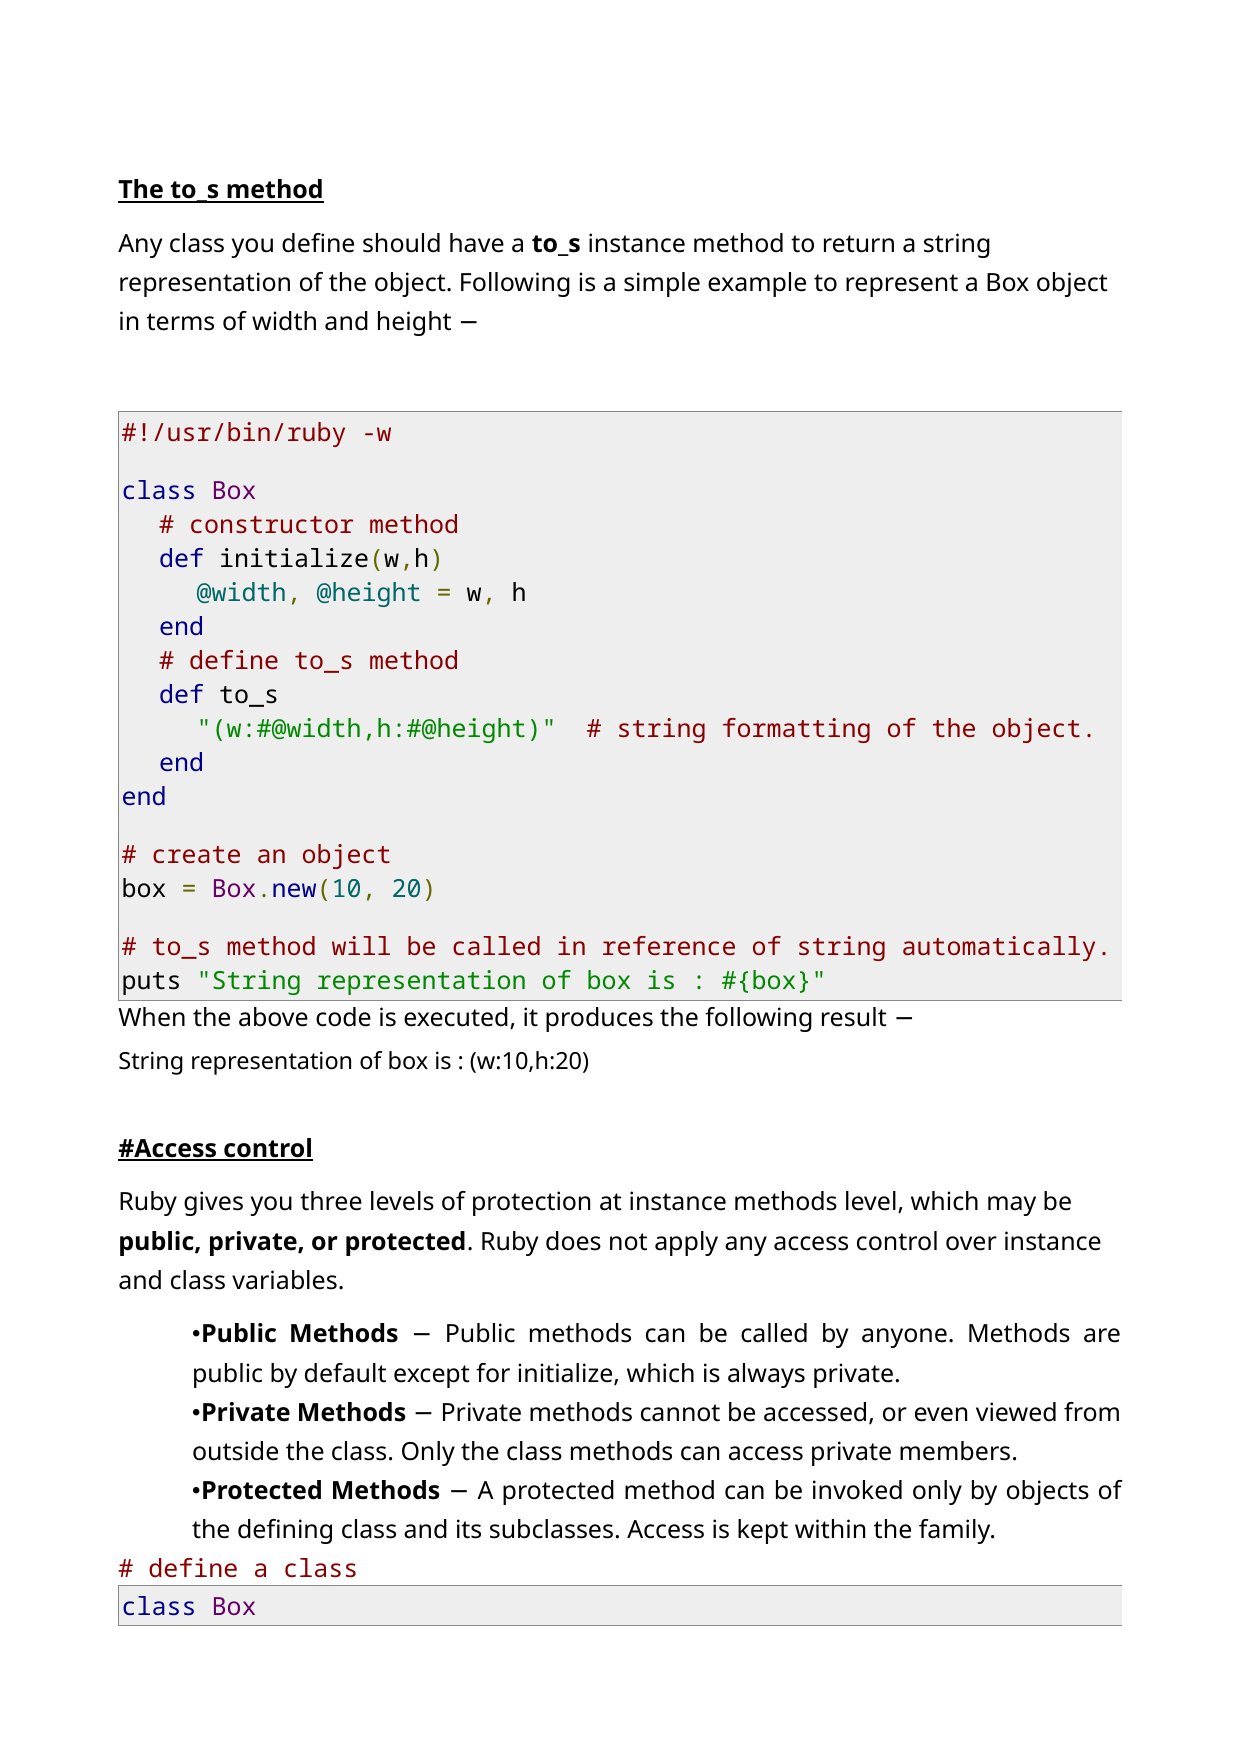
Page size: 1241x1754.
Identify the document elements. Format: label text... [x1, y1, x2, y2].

text Any class you define should have a to_s instance method to return a string representation of the object. Following is a simple example to represent a Box object in terms of width and height − [118, 226, 1122, 338]
text # define to_s method [119, 639, 1122, 673]
text Live Demo [118, 358, 1091, 392]
text # define a class [118, 1551, 1122, 1585]
text When the above code is executed, it produces the following result − [118, 1001, 1122, 1034]
text The to_s method [118, 172, 1122, 206]
text def initialize(w,h) [119, 537, 1122, 571]
text end [119, 605, 1122, 639]
list Private Methods − Private methods cannot be accessed, or even viewed from outside the class. Only the class methods can access private members. [118, 1394, 1122, 1468]
text @width, @height = w, h [119, 571, 1122, 605]
text Ruby gives you three levels of protection at instance methods level, which may be public, private, or protected. Ruby does not apply any access control over instance and class variables. [118, 1184, 1122, 1296]
text end [119, 742, 1122, 776]
text # to_s method will be called in reference of string automatically. [119, 925, 1122, 959]
text puts "String representation of box is : #{box}" [119, 959, 1122, 1000]
text def to_s [119, 673, 1122, 708]
text # create an object [119, 833, 1122, 867]
text class Box [119, 469, 1122, 503]
text end [119, 776, 1122, 810]
text # constructor method [119, 503, 1122, 537]
list Protected Methods − A protected method can be invoked only by objects of the defining class and its subclasses. Access is kept within the family. [118, 1473, 1122, 1546]
text String representation of box is : (w:10,h:20) [118, 1039, 1122, 1076]
list Public Methods − Public methods can be called by anyone. Methods are public by default except for initialize, which is always private. [118, 1316, 1122, 1389]
text class Box [119, 1586, 1122, 1625]
text #!/usr/bin/ruby -w [119, 412, 1122, 446]
text box = Box.new(10, 20) [119, 867, 1122, 902]
text #Access control [118, 1130, 1122, 1164]
text "(w:#@width,h:#@height)" # string formatting of the object. [119, 708, 1122, 742]
